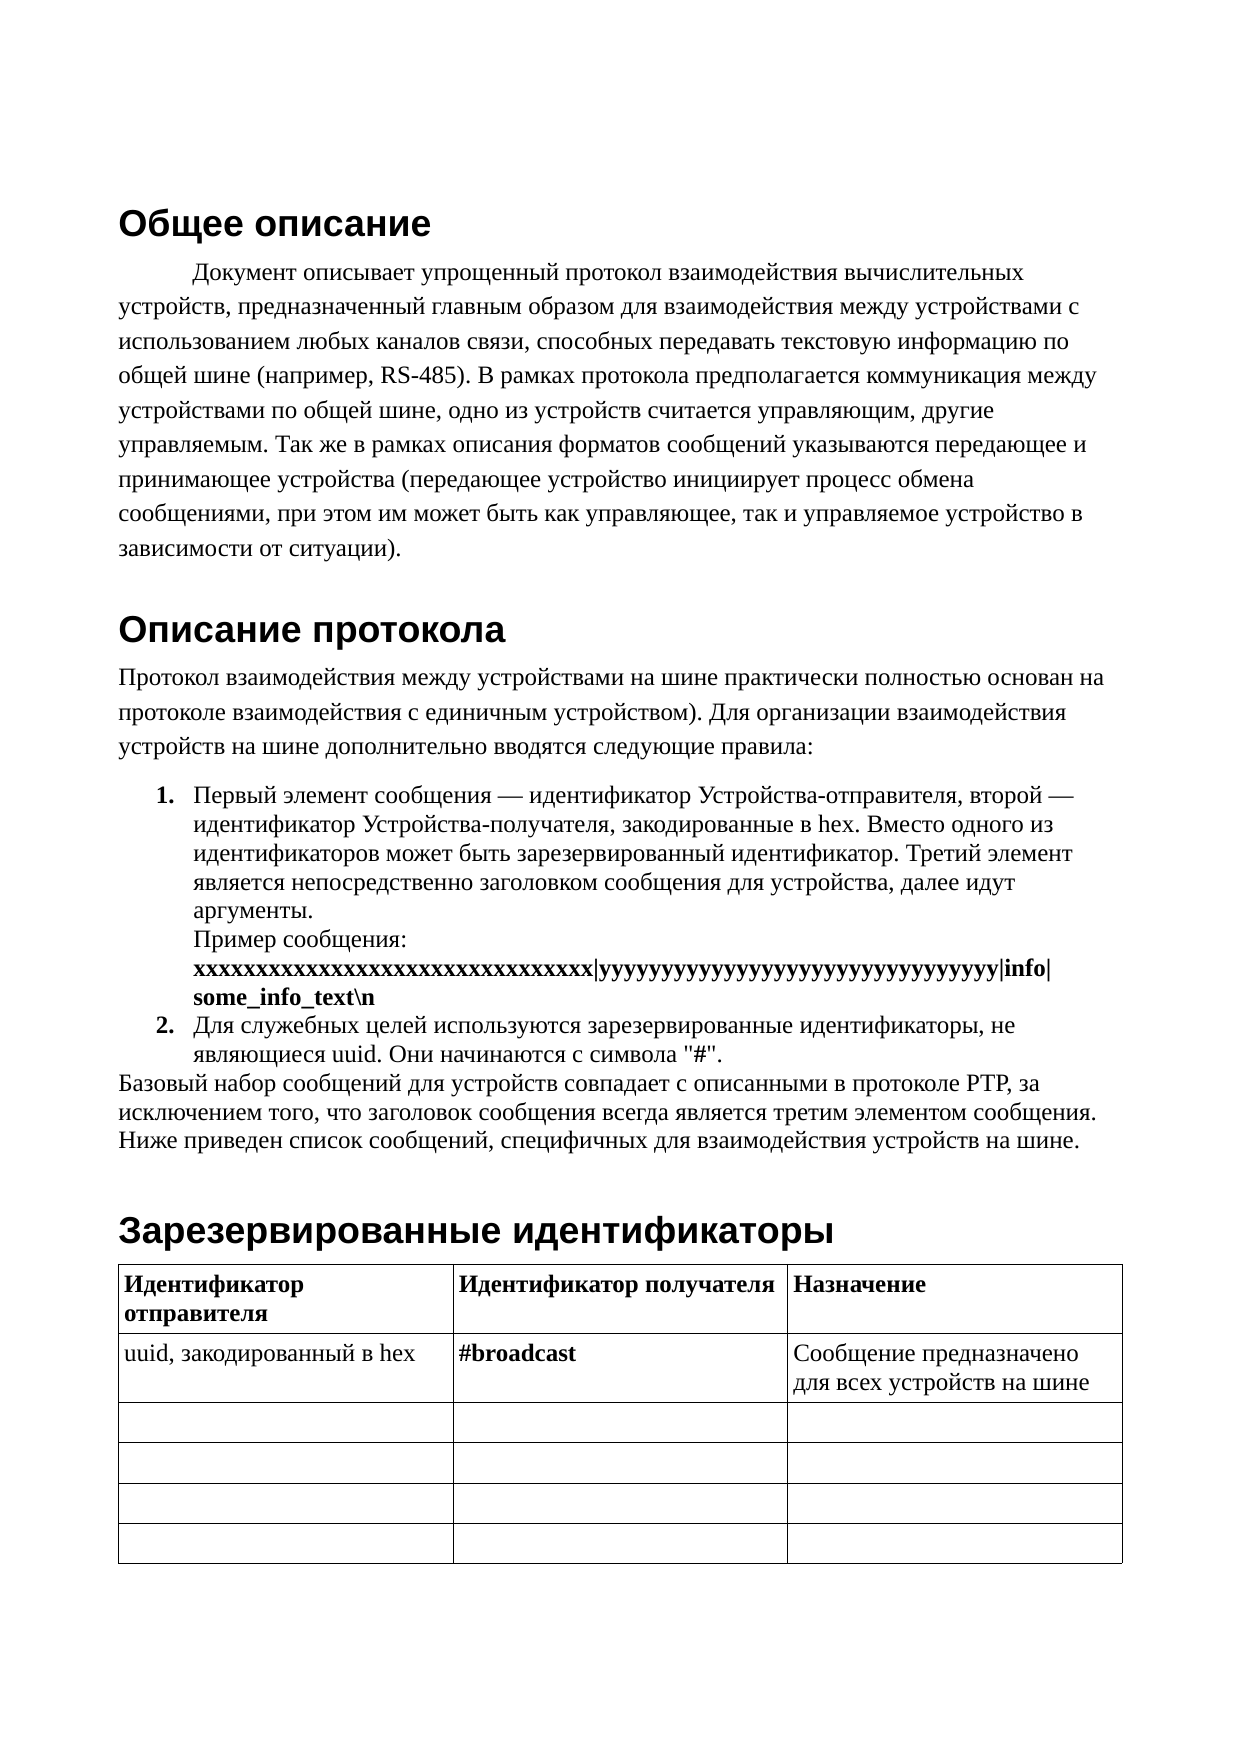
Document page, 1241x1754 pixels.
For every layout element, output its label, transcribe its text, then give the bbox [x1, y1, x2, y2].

text Протокол взаимодействия между устройствами на шине практически полностью основан на протоколе взаимодействия с единичным устройством). Для организации взаимодействия устройств на шине дополнительно вводятся следующие правила: [118, 662, 1122, 760]
table_cell [119, 1524, 453, 1563]
table_header Идентификатор получателя [454, 1265, 787, 1333]
table_cell [119, 1443, 453, 1482]
table_cell [119, 1484, 453, 1523]
subtitle Общее описание [118, 201, 1122, 244]
subtitle Описание протокола [118, 607, 1122, 650]
table_cell [788, 1443, 1122, 1482]
table_cell [454, 1484, 787, 1523]
table_cell [119, 1403, 453, 1442]
table_header Идентификатор отправителя [119, 1265, 453, 1333]
table_cell uuid, закодированный в hex [119, 1334, 453, 1402]
table_cell Сообщение предназначено для всех устройств на шине [788, 1334, 1122, 1402]
table_cell [454, 1524, 787, 1563]
table_header Назначение [788, 1265, 1122, 1333]
text Документ описывает упрощенный протокол взаимодействия вычислительных устройств, предназначенный главным образом для взаимодействия между устройствами с использованием любых каналов связи, способных передавать текстовую информацию по общей шине (например, RS-485). В рамках протокола предполагается коммуникация между устройствами по общей шине, одно из устройств считается управляющим, другие управляемым. Так же в рамках описания форматов сообщений указываются передающее и принимающее устройства (передающее устройство инициирует процесс обмена сообщениями, при этом им может быть как управляющее, так и управляемое устройство в зависимости от ситуации). [118, 257, 1122, 562]
list Первый элемент сообщения — идентификатор Устройства-отправителя, второй — идентификатор Устройства-получателя, закодированные в hex. Вместо одного из идентификаторов может быть зарезервированный идентификатор. Третий элемент является непосредственно заголовком сообщения для устройства, далее идут аргументы. Пример сообщения: xxxxxxxxxxxxxxxxxxxxxxxxxxxxxxxx|yyyyyyyyyyyyyyyyyyyyyyyyyyyyyyyy|info|some_info_text\n [156, 781, 1122, 1011]
table_cell [788, 1403, 1122, 1442]
text Базовый набор сообщений для устройств совпадает с описанными в протоколе PTP, за исключением того, что заголовок сообщения всегда является третим элементом сообщения. Ниже приведен список сообщений, специфичных для взаимодействия устройств на шине. [118, 1068, 1122, 1154]
table_cell #broadcast [454, 1334, 787, 1402]
list Для служебных целей используются зарезервированные идентификаторы, не являющиеся uuid. Они начинаются с символа "#". [156, 1011, 1122, 1068]
table_cell [788, 1524, 1122, 1563]
table_cell [454, 1403, 787, 1442]
table_cell [454, 1443, 787, 1482]
table_cell [788, 1484, 1122, 1523]
subtitle Зарезервированные идентификаторы [118, 1208, 1122, 1251]
